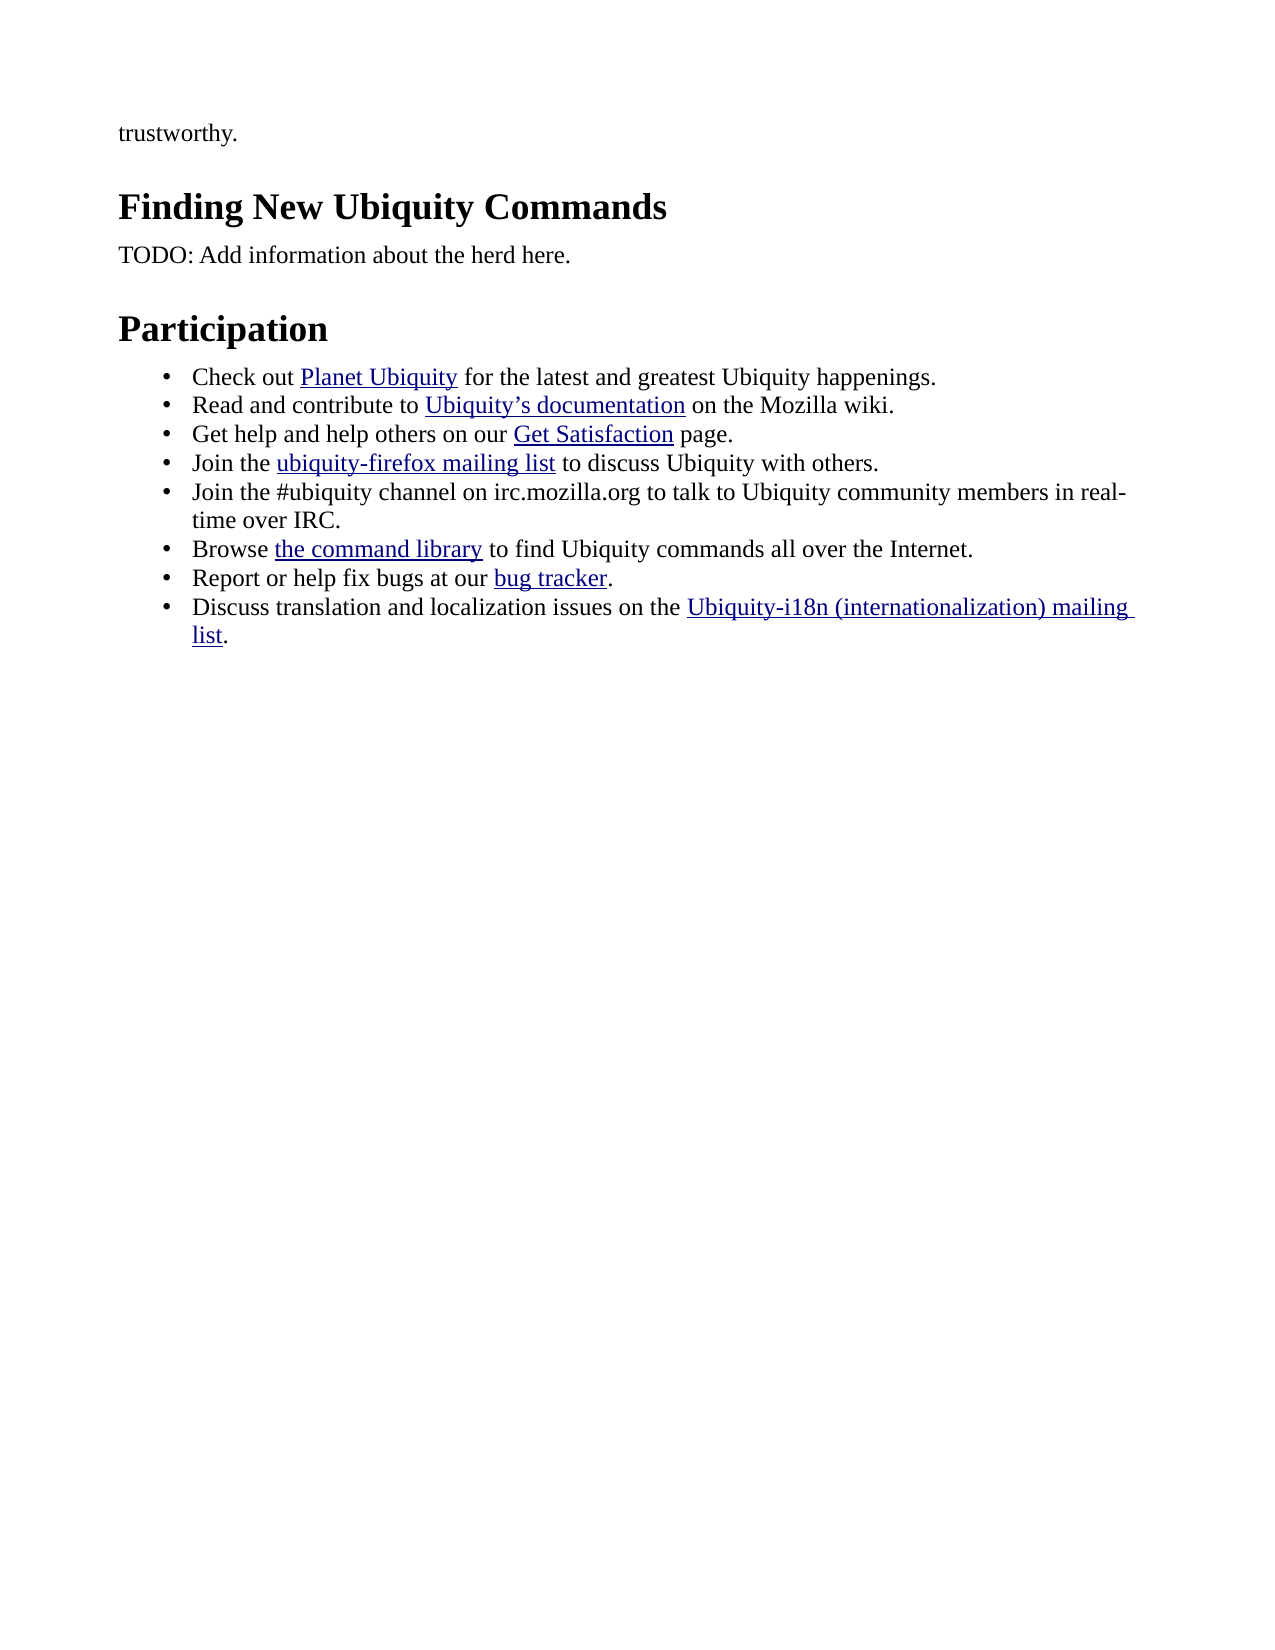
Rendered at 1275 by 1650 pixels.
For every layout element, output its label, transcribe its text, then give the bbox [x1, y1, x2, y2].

list Report or help fix bugs at our bug tracker. [162, 563, 1157, 592]
list Browse the command library to find Ubiquity commands all over the Internet. [162, 534, 1157, 563]
list Read and contribute to Ubiquity’s documentation on the Mozilla wiki. [162, 391, 1157, 419]
list Join the #ubiquity channel on irc.mozilla.org to talk to Ubiquity community members in real-time over IRC. [162, 477, 1157, 534]
list Join the ubiquity-firefox mailing list to discuss Ubiquity with others. [162, 448, 1157, 477]
list Discuss translation and localization issues on the Ubiquity-i18n (internationalization) mailing list. [162, 592, 1157, 649]
subtitle Finding New Ubiquity Commands [118, 184, 1157, 227]
list Get help and help others on our Get Satisfaction page. [162, 419, 1157, 448]
subtitle Participation [118, 306, 1157, 349]
text trustworthy. [118, 118, 1157, 147]
list Check out Planet Ubiquity for the latest and greatest Ubiquity happenings. [162, 362, 1157, 391]
text TODO: Add information about the herd here. [118, 240, 1157, 269]
